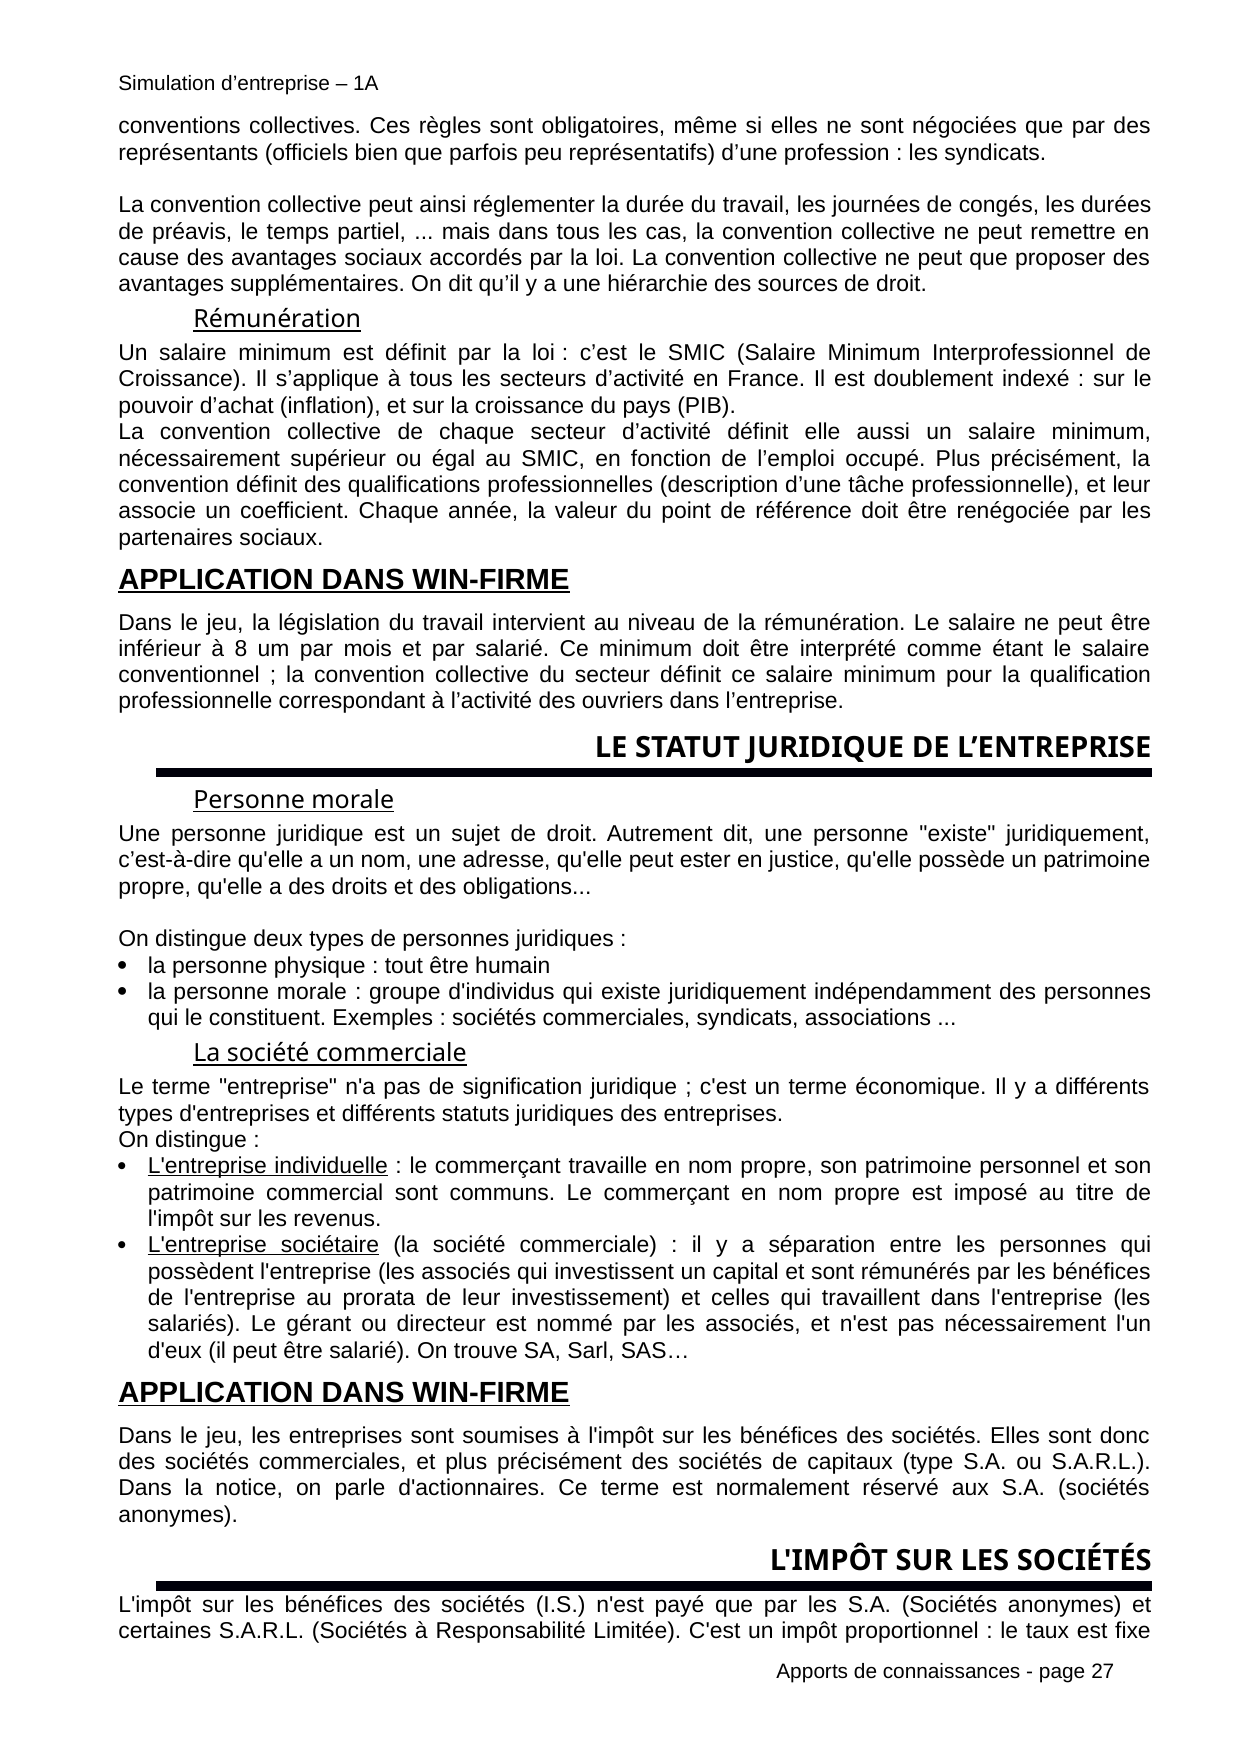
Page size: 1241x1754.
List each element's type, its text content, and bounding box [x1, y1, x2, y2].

subtitle L'IMPÔT SUR LES SOCIÉTÉS [156, 1539, 1152, 1581]
text conventions collectives. Ces règles sont obligatoires, même si elles ne sont négociées que par des représentants (officiels bien que parfois peu représentatifs) d’une profession : les syndicats. [118, 112, 1152, 165]
text On distingue : [118, 1126, 1152, 1152]
text La convention collective peut ainsi réglementer la durée du travail, les journées de congés, les durées de préavis, le temps partiel, ... mais dans tous les cas, la convention collective ne peut remettre en cause des avantages sociaux accordés par la loi. La convention collective ne peut que proposer des avantages supplémentaires. On dit qu’il y a une hiérarchie des sources de droit. [118, 191, 1152, 297]
subtitle La société commerciale [193, 1035, 1152, 1069]
text L'impôt sur les bénéfices des sociétés (I.S.) n'est payé que par les S.A. (Sociétés anonymes) et certaines S.A.R.L. (Sociétés à Responsabilité Limitée). C'est un impôt proportionnel : le taux est fixe [118, 1591, 1152, 1643]
list la personne physique : tout être humain [118, 952, 1152, 978]
subtitle Rémunération [193, 301, 1152, 335]
text Un salaire minimum est définit par la loi : c’est le SMIC (Salaire Minimum Interprofessionnel de Croissance). Il s’applique à tous les secteurs d’activité en France. Il est doublement indexé : sur le pouvoir d’achat (inflation), et sur la croissance du pays (PIB). [118, 339, 1152, 418]
subtitle LE STATUT JURIDIQUE DE L’ENTREPRISE [156, 726, 1152, 768]
text Une personne juridique est un sujet de droit. Autrement dit, une personne "existe" juridiquement, c’est-à-dire qu'elle a un nom, une adresse, qu'elle peut ester en justice, qu'elle possède un patrimoine propre, qu'elle a des droits et des obligations... [118, 820, 1152, 899]
text La convention collective de chaque secteur d’activité définit elle aussi un salaire minimum, nécessairement supérieur ou égal au SMIC, en fonction de l’emploi occupé. Plus précisément, la convention définit des qualifications professionnelles (description d’une tâche professionnelle), et leur associe un coefficient. Chaque année, la valeur du point de référence doit être renégociée par les partenaires sociaux. [118, 418, 1152, 550]
text Dans le jeu, les entreprises sont soumises à l'impôt sur les bénéfices des sociétés. Elles sont donc des sociétés commerciales, et plus précisément des sociétés de capitaux (type S.A. ou S.A.R.L.). Dans la notice, on parle d'actionnaires. Ce terme est normalement réservé aux S.A. (sociétés anonymes). [118, 1422, 1152, 1527]
text APPLICATION DANS WIN-FIRME [118, 1376, 1152, 1409]
list L'entreprise sociétaire (la société commerciale) : il y a séparation entre les personnes qui possèdent l'entreprise (les associés qui investissent un capital et sont rémunérés par les bénéfices de l'entreprise au prorata de leur investissement) et celles qui travaillent dans l'entreprise (les salariés). Le gérant ou directeur est nommé par les associés, et n'est pas nécessairement l'un d'eux (il peut être salarié). On trouve SA, Sarl, SAS… [118, 1231, 1152, 1363]
text On distingue deux types de personnes juridiques : [118, 925, 1152, 952]
list la personne morale : groupe d'individus qui existe juridiquement indépendamment des personnes qui le constituent. Exemples : sociétés commerciales, syndicats, associations ... [118, 978, 1152, 1031]
text Dans le jeu, la législation du travail intervient au niveau de la rémunération. Le salaire ne peut être inférieur à 8 um par mois et par salarié. Ce minimum doit être interprété comme étant le salaire conventionnel ; la convention collective du secteur définit ce salaire minimum pour la qualification professionnelle correspondant à l’activité des ouvriers dans l’entreprise. [118, 608, 1152, 714]
text APPLICATION DANS WIN-FIRME [118, 562, 1152, 596]
list L'entreprise individuelle : le commerçant travaille en nom propre, son patrimoine personnel et son patrimoine commercial sont communs. Le commerçant en nom propre est imposé au titre de l'impôt sur les revenus. [118, 1152, 1152, 1231]
subtitle Personne morale [193, 782, 1152, 816]
text Le terme "entreprise" n'a pas de signification juridique ; c'est un terme économique. Il y a différents types d'entreprises et différents statuts juridiques des entreprises. [118, 1073, 1152, 1126]
